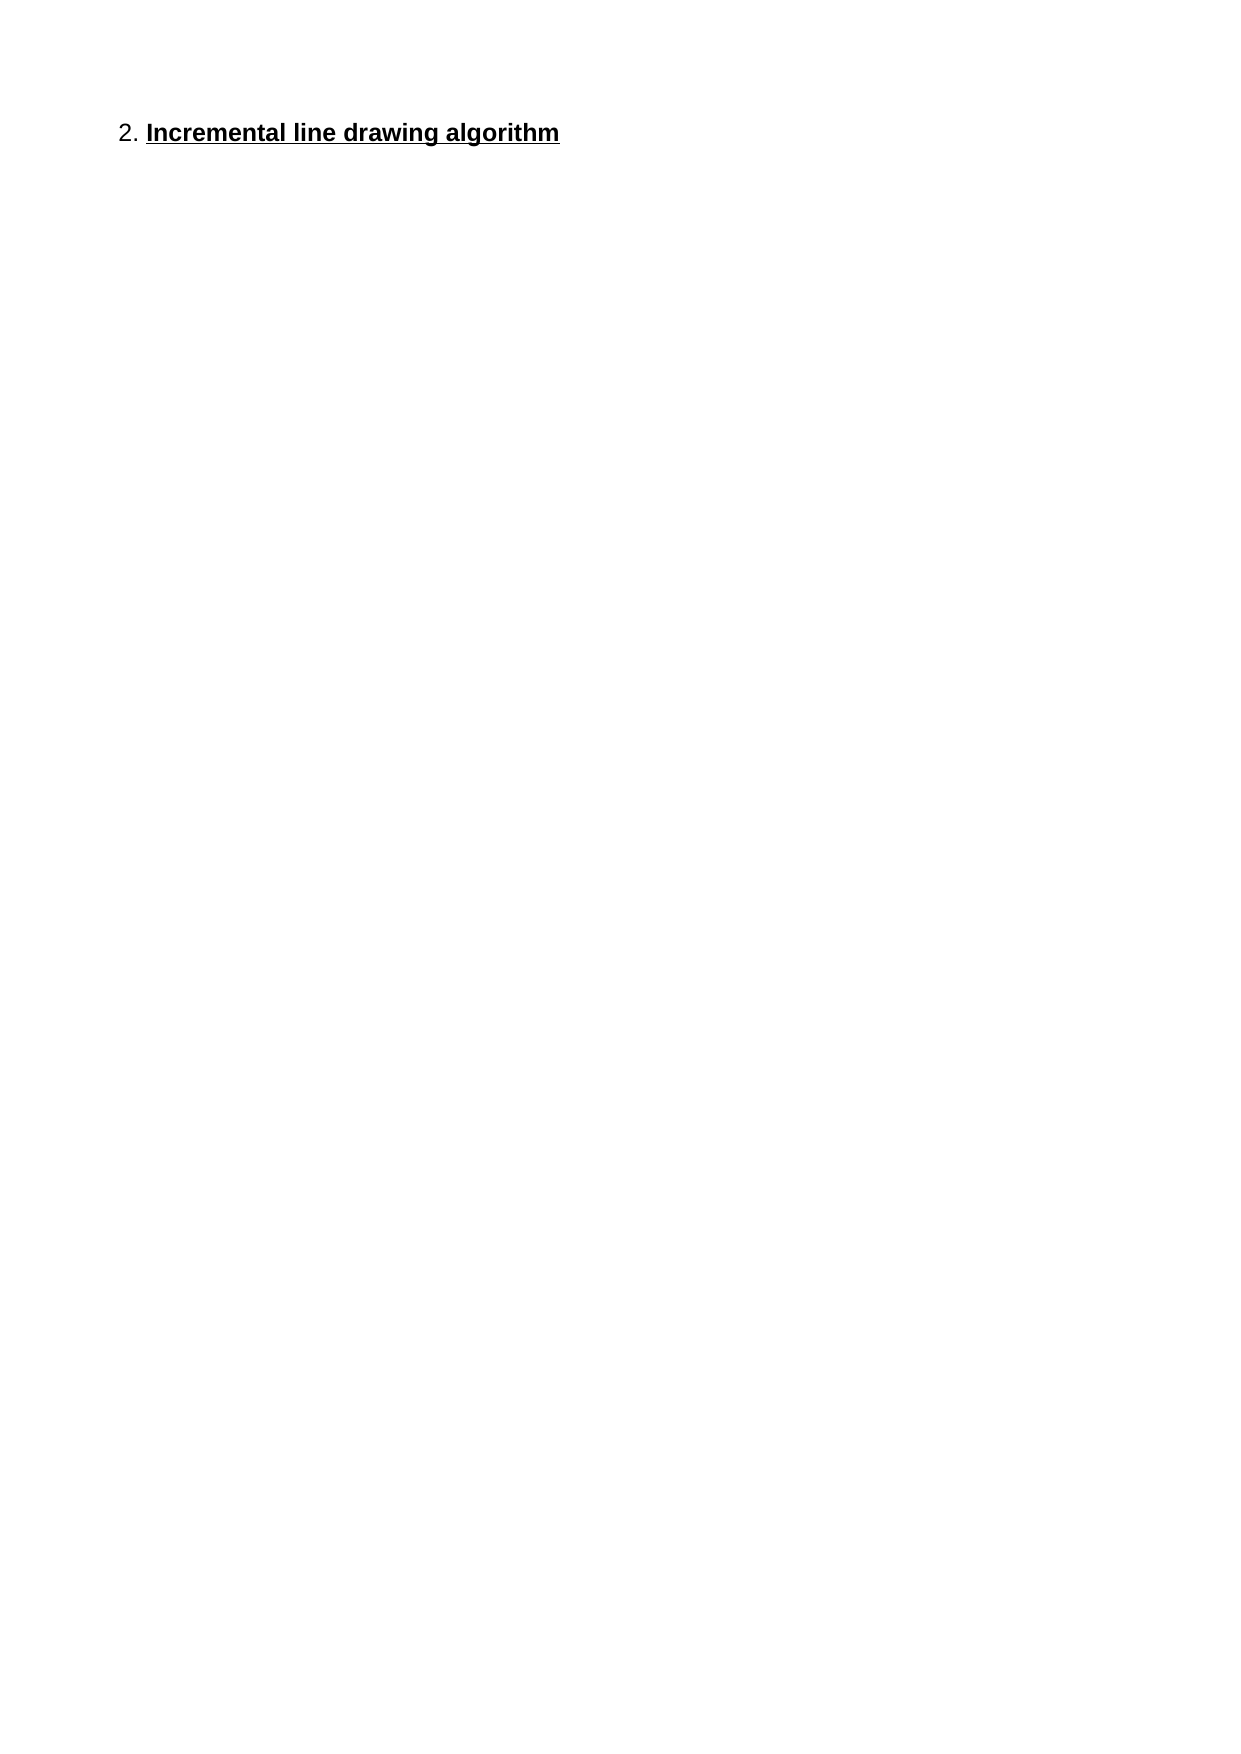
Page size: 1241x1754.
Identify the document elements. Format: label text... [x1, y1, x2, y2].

text 2. Incremental line drawing algorithm [118, 118, 1122, 147]
